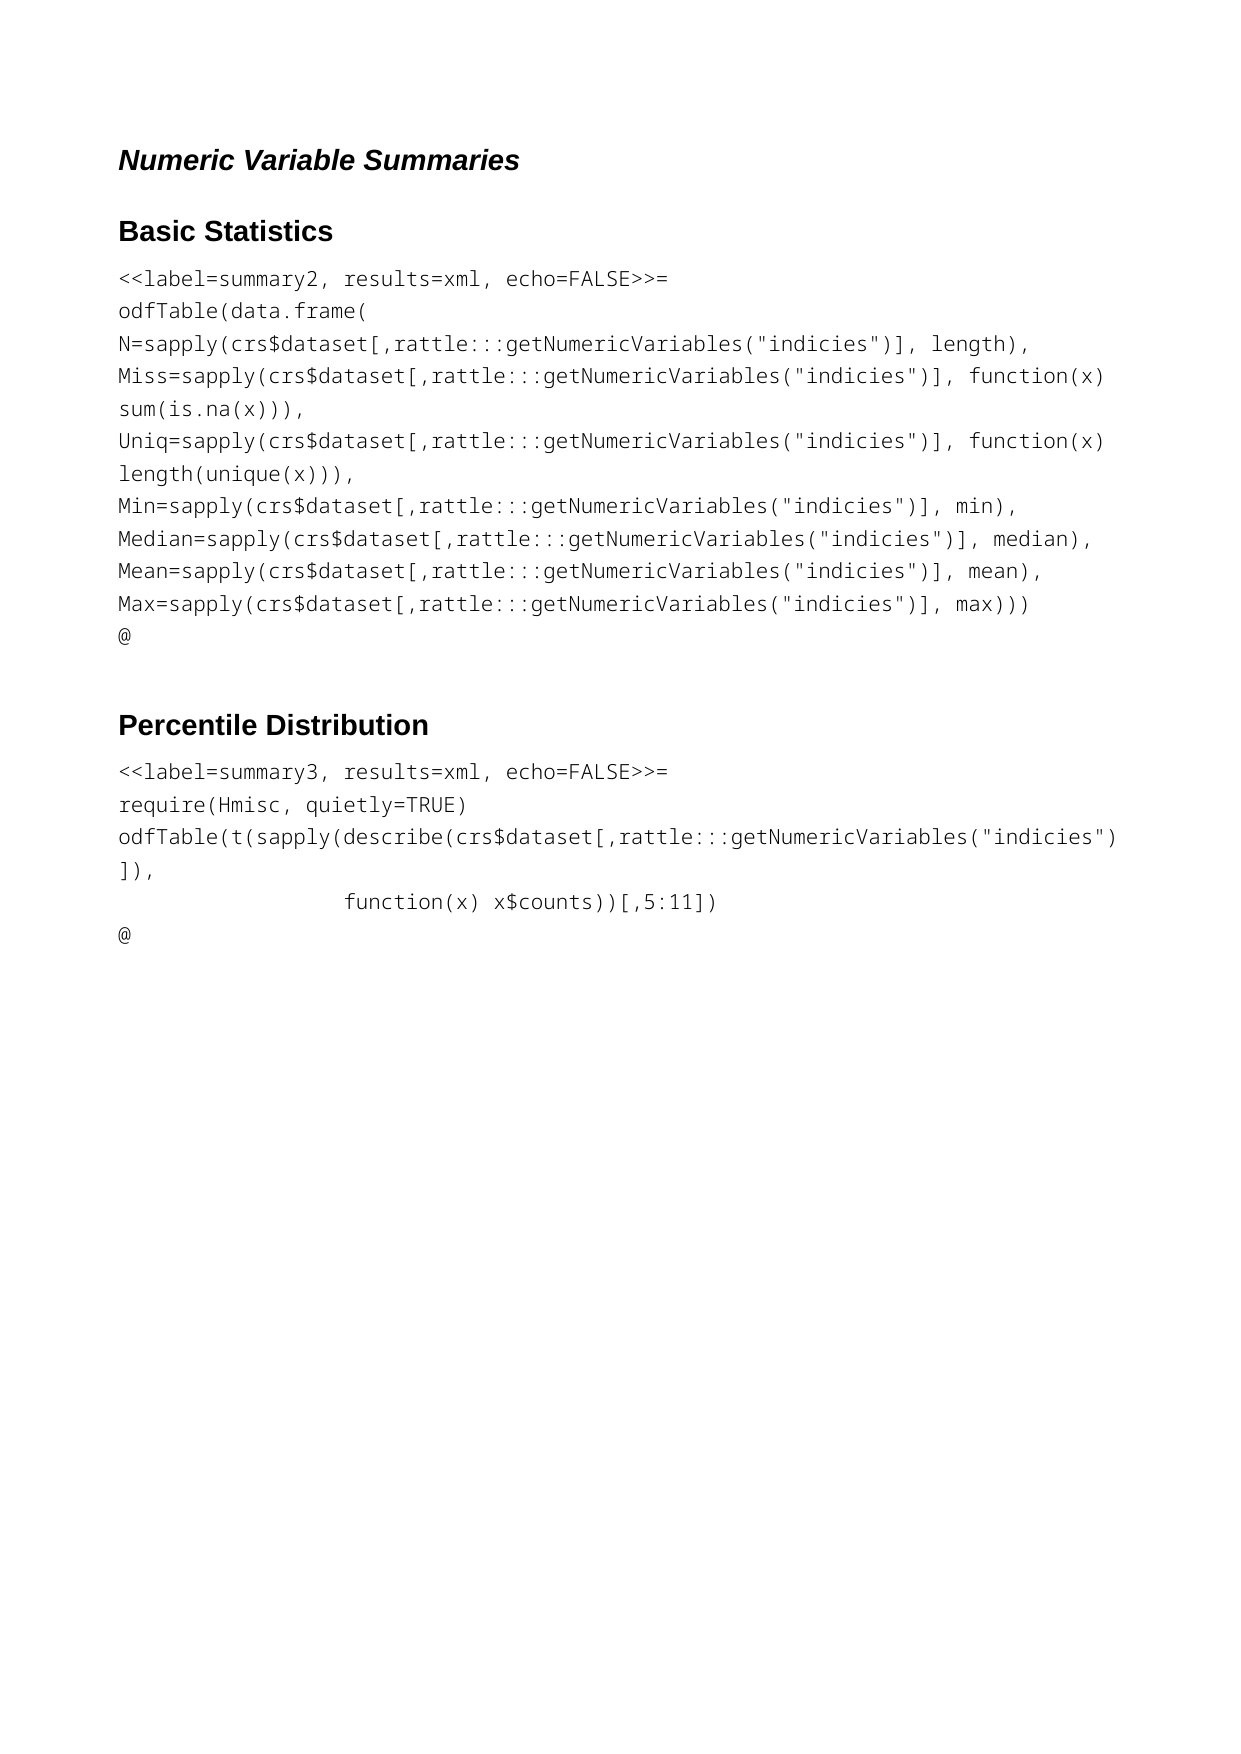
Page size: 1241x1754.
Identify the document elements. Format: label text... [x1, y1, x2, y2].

text Miss=sapply(crs$dataset[,rattle:::getNumericVariables("indicies")], function(x) sum(is.na(x))), [118, 358, 1122, 423]
text Mean=sapply(crs$dataset[,rattle:::getNumericVariables("indicies")], mean), [118, 553, 1122, 585]
text require(Hmisc, quietly=TRUE) [118, 786, 1122, 819]
subtitle Basic Statistics [118, 214, 1122, 248]
text odfTable(data.frame( [118, 293, 1122, 325]
text Max=sapply(crs$dataset[,rattle:::getNumericVariables("indicies")], max))) [118, 585, 1122, 618]
text Uniq=sapply(crs$dataset[,rattle:::getNumericVariables("indicies")], function(x) length(unique(x))), [118, 423, 1122, 488]
text <<label=summary2, results=xml, echo=FALSE>>= [118, 260, 1122, 293]
subtitle Numeric Variable Summaries [118, 143, 1122, 177]
subtitle Percentile Distribution [118, 708, 1122, 741]
text function(x) x$counts))[,5:11]) [118, 884, 1122, 916]
text @ [118, 618, 1122, 650]
text @ [118, 916, 1122, 949]
text N=sapply(crs$dataset[,rattle:::getNumericVariables("indicies")], length), [118, 325, 1122, 358]
text odfTable(t(sapply(describe(crs$dataset[,rattle:::getNumericVariables("indicies")]), [118, 819, 1122, 884]
text Median=sapply(crs$dataset[,rattle:::getNumericVariables("indicies")], median), [118, 520, 1122, 553]
text <<label=summary3, results=xml, echo=FALSE>>= [118, 754, 1122, 786]
text Min=sapply(crs$dataset[,rattle:::getNumericVariables("indicies")], min), [118, 488, 1122, 520]
